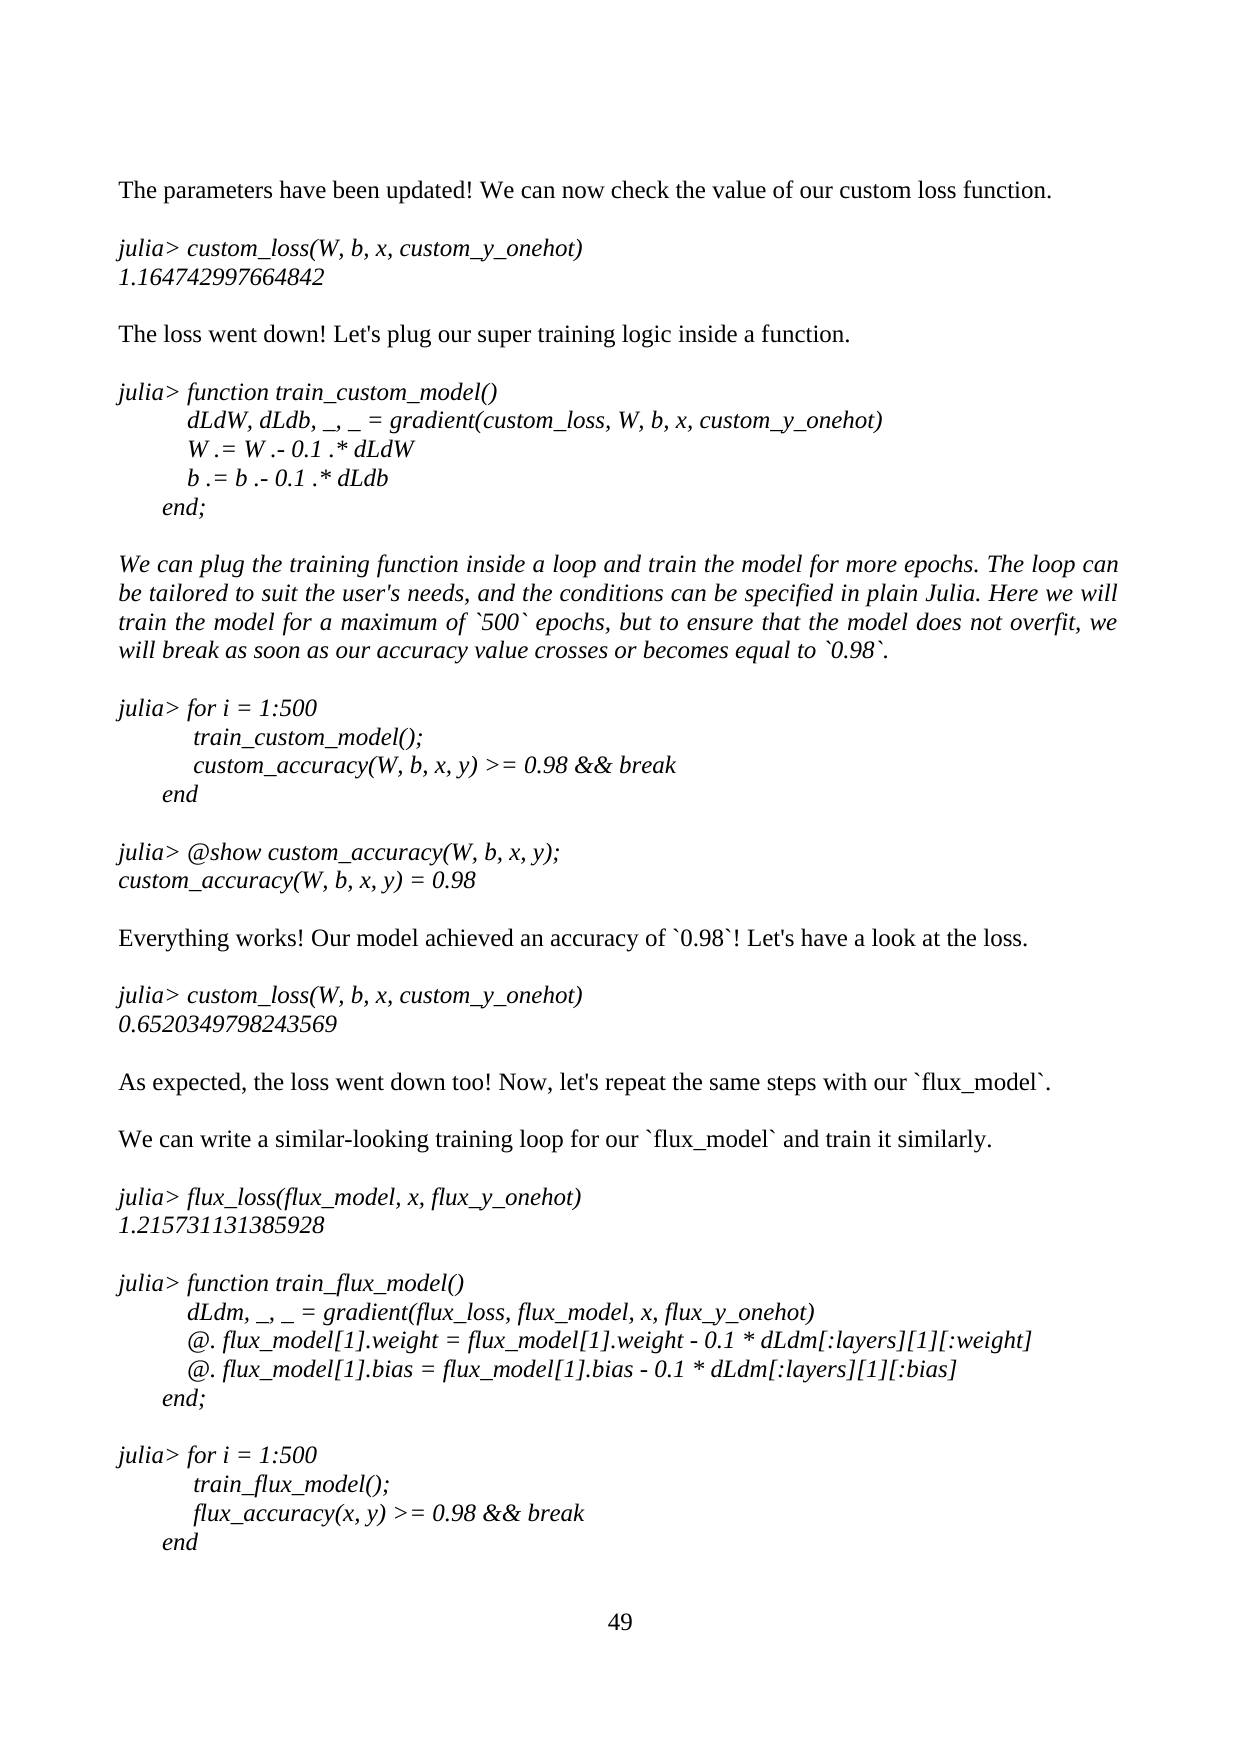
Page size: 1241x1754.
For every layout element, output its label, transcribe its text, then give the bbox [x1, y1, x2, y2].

text The parameters have been updated! We can now check the value of our custom loss function. [118, 176, 1122, 204]
text end [118, 779, 1122, 808]
text Everything works! Our model achieved an accuracy of `0.98`! Let's have a look at the loss. [118, 923, 1122, 952]
text flux_accuracy(x, y) >= 0.98 && break [118, 1498, 1122, 1527]
text W .= W .- 0.1 .* dLdW [118, 434, 1122, 463]
text @. flux_model[1].bias = flux_model[1].bias - 0.1 * dLdm[:layers][1][:bias] [118, 1354, 1122, 1383]
text We can plug the training function inside a loop and train the model for more epochs. The loop can be tailored to suit the user's needs, and the conditions can be specified in plain Julia. Here we will train the model for a maximum of `500` epochs, but to ensure that the model does not overfit, we will break as soon as our accuracy value crosses or becomes equal to `0.98`. [118, 549, 1122, 664]
text @. flux_model[1].weight = flux_model[1].weight - 0.1 * dLdm[:layers][1][:weight] [118, 1326, 1122, 1354]
text end; [118, 492, 1122, 521]
text 1.164742997664842 [118, 262, 1122, 291]
text b .= b .- 0.1 .* dLdb [118, 463, 1122, 492]
text julia> function train_flux_model() [118, 1268, 1122, 1297]
text dLdW, dLdb, _, _ = gradient(custom_loss, W, b, x, custom_y_onehot) [118, 406, 1122, 434]
text We can write a similar-looking training loop for our `flux_model` and train it similarly. [118, 1124, 1122, 1153]
text custom_accuracy(W, b, x, y) = 0.98 [118, 866, 1122, 894]
text julia> for i = 1:500 [118, 1441, 1122, 1469]
text julia> for i = 1:500 [118, 693, 1122, 722]
text julia> function train_custom_model() [118, 377, 1122, 406]
text The loss went down! Let's plug our super training logic inside a function. [118, 319, 1122, 348]
text julia> flux_loss(flux_model, x, flux_y_onehot) [118, 1182, 1122, 1211]
text dLdm, _, _ = gradient(flux_loss, flux_model, x, flux_y_onehot) [118, 1297, 1122, 1326]
text end [118, 1527, 1122, 1556]
text train_custom_model(); [118, 722, 1122, 751]
text 1.215731131385928 [118, 1211, 1122, 1239]
text end; [118, 1383, 1122, 1412]
text custom_accuracy(W, b, x, y) >= 0.98 && break [118, 751, 1122, 779]
text train_flux_model(); [118, 1469, 1122, 1498]
text As expected, the loss went down too! Now, let's repeat the same steps with our `flux_model`. [118, 1067, 1122, 1096]
text 0.6520349798243569 [118, 1009, 1122, 1038]
text julia> custom_loss(W, b, x, custom_y_onehot) [118, 981, 1122, 1009]
text julia> custom_loss(W, b, x, custom_y_onehot) [118, 233, 1122, 262]
text julia> @show custom_accuracy(W, b, x, y); [118, 837, 1122, 866]
